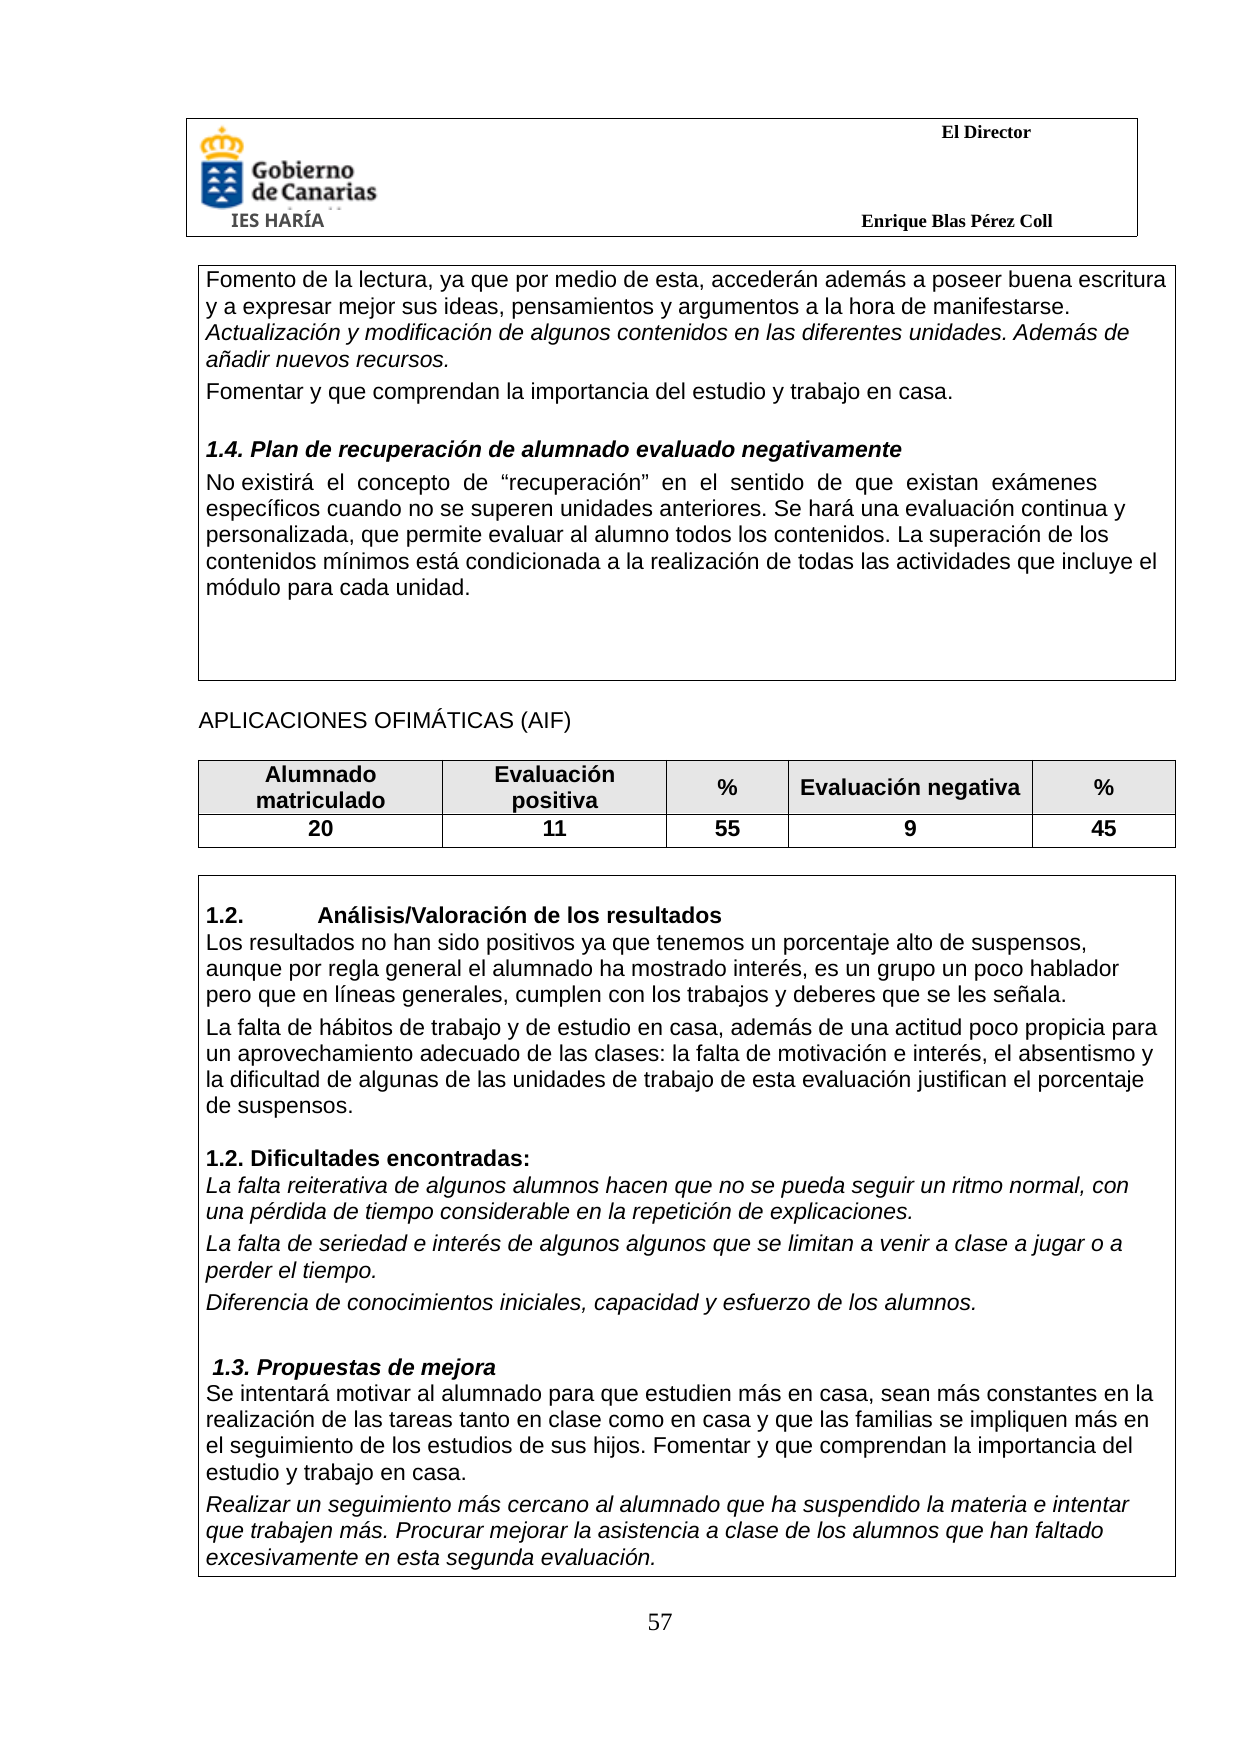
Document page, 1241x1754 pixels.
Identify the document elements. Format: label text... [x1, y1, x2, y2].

table_cell 11 [443, 815, 666, 847]
table_cell 45 [1033, 815, 1175, 847]
table_header Análisis/Valoración de los resultados Los resultados no han sido positivos ya que tenemos un porcentaje alto de suspensos, aunque por regla general el alumnado ha mostrado interés, es un grupo un poco hablador pero que en líneas generales, cumplen con los trabajos y deberes que se les señala. La falta de hábitos de trabajo y de estudio en casa, además de una actitud poco propicia para un aprovechamiento adecuado de las clases: la falta de motivación e interés, el absentismo y la dificultad de algunas de las unidades de trabajo de esta evaluación justifican el porcentaje de suspensos. 1.2. Dificultades encontradas: La falta reiterativa de algunos alumnos hacen que no se pueda seguir un ritmo normal, con una pérdida de tiempo considerable en la repetición de explicaciones. La falta de seriedad e interés de algunos algunos que se limitan a venir a clase a jugar o a perder el tiempo. Diferencia de conocimientos iniciales, capacidad y esfuerzo de los alumnos. 1.3. Propuestas de mejora Se intentará motivar al alumnado para que estudien más en casa, sean más constantes en la realización de las tareas tanto en clase como en casa y que las familias se impliquen más en el seguimiento de los estudios de sus hijos. Fomentar y que comprendan la importancia del estudio y trabajo en casa. Realizar un seguimiento más cercano al alumnado que ha suspendido la materia e intentar que trabajen más. Procurar mejorar la asistencia a clase de los alumnos que han faltado excesivamente en esta segunda evaluación. [199, 876, 1175, 1576]
table_header Fomento de la lectura, ya que por medio de esta, accederán además a poseer buena escritura y a expresar mejor sus ideas, pensamientos y argumentos a la hora de manifestarse. Actualización y modificación de algunos contenidos en las diferentes unidades. Además de añadir nuevos recursos. Fomentar y que comprendan la importancia del estudio y trabajo en casa. 1.4. Plan de recuperación de alumnado evaluado negativamente No existirá el concepto de “recuperación” en el sentido de que existan exámenes específicos cuando no se superen unidades anteriores. Se hará una evaluación continua y personalizada, que permite evaluar al alumno todos los contenidos. La superación de los contenidos mínimos está condicionada a la realización de todas las actividades que incluye el módulo para cada unidad. [199, 266, 1175, 679]
text APLICACIONES OFIMÁTICAS (AIF) [198, 707, 1121, 733]
table_header Alumnado matriculado [199, 761, 442, 813]
table_cell 20 [199, 815, 442, 847]
table_header % [1033, 761, 1175, 813]
picture [195, 123, 381, 210]
table_cell 55 [667, 815, 788, 847]
table_header Evaluación positiva [443, 761, 666, 813]
table_cell 9 [789, 815, 1032, 847]
table_header Evaluación negativa [789, 761, 1032, 813]
table_header % [667, 761, 788, 813]
